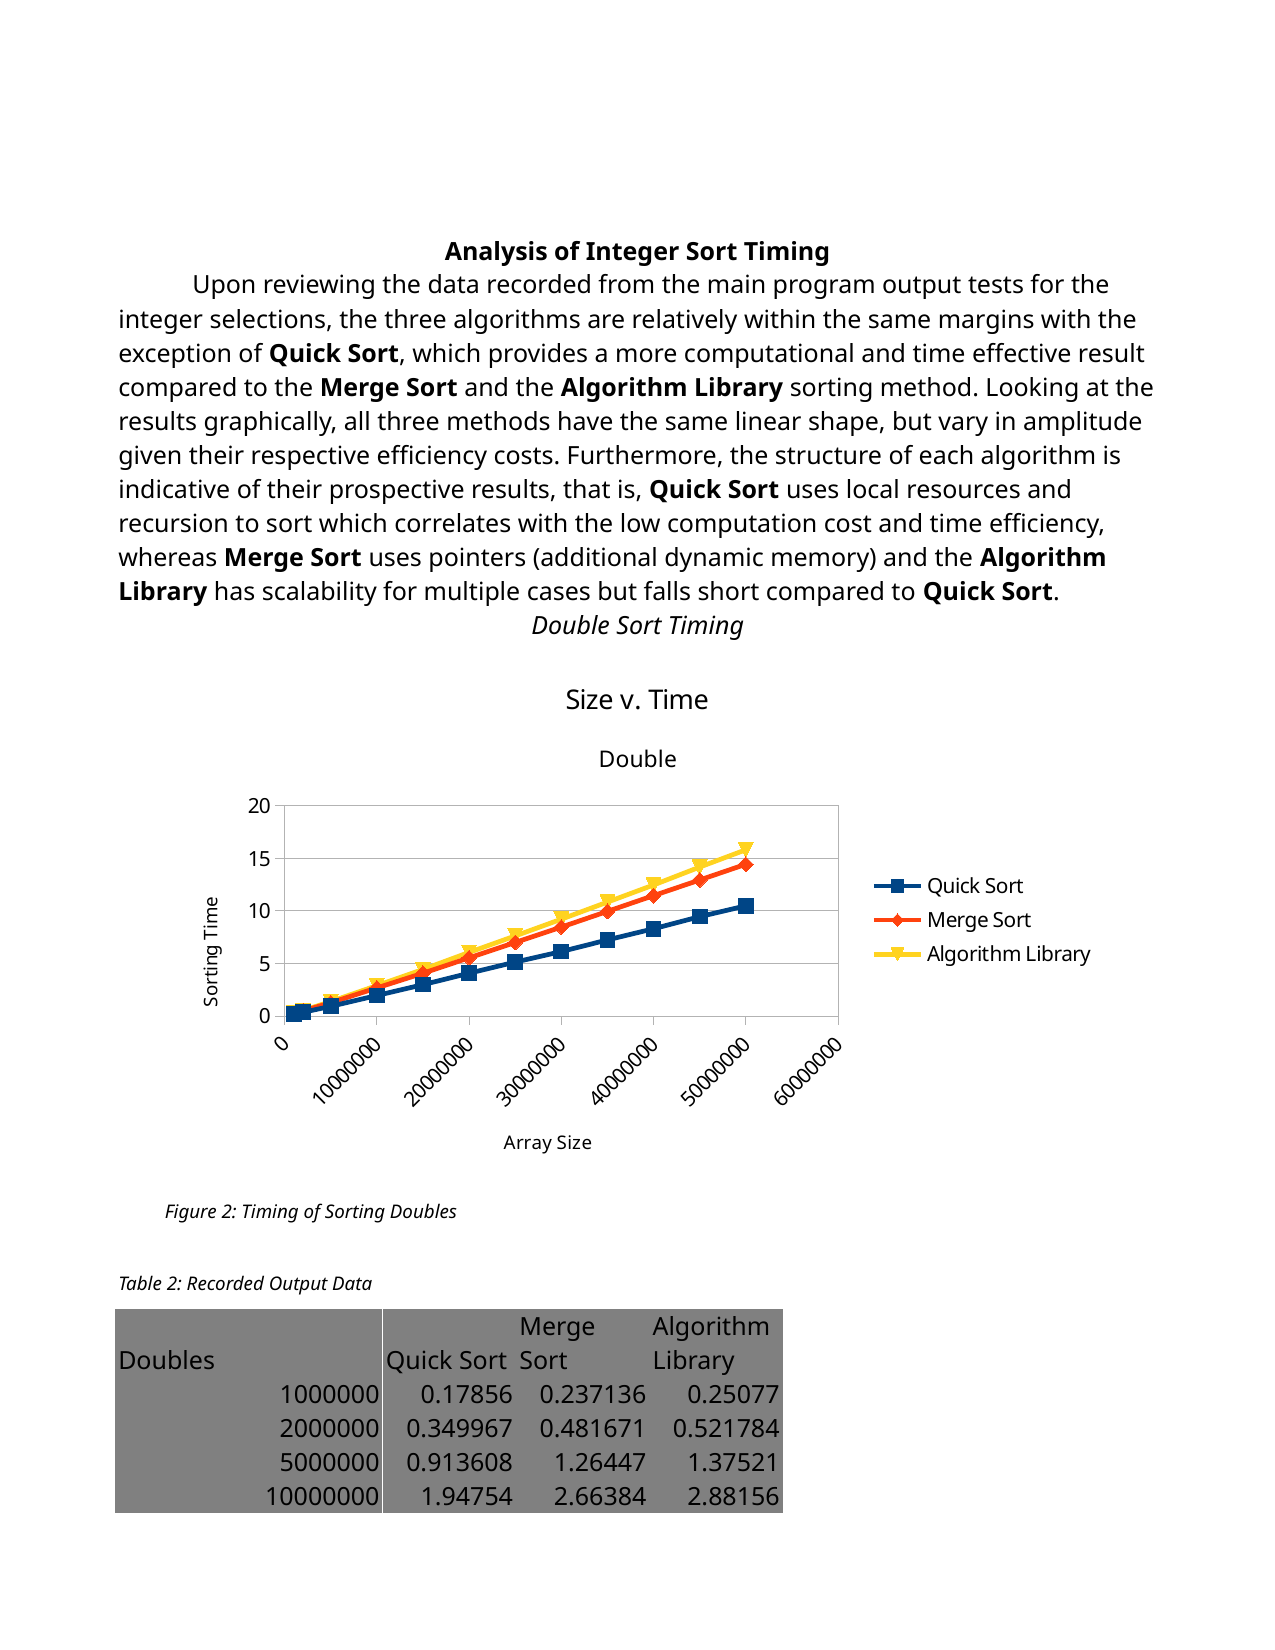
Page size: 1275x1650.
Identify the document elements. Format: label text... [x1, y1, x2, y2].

table_cell 2.66384 [516, 1479, 649, 1513]
table_header Doubles [115, 1309, 382, 1377]
table_header Quick Sort [383, 1309, 516, 1377]
table_cell 1000000 [115, 1377, 382, 1411]
text Upon reviewing the data recorded from the main program output tests for the integer selections, the three algorithms are relatively within the same margins with the exception of Quick Sort, which provides a more computational and time effective result compared to the Merge Sort and the Algorithm Library sorting method. Looking at the results graphically, all three methods have the same linear shape, but vary in amplitude given their respective efficiency costs. Furthermore, the structure of each algorithm is indicative of their prospective results, that is, Quick Sort uses local resources and recursion to sort which correlates with the low computation cost and time efficiency, whereas Merge Sort uses pointers (additional dynamic memory) and the Algorithm Library has scalability for multiple cases but falls short compared to Quick Sort. [118, 267, 1157, 608]
text Double Sort Timing [118, 608, 1157, 642]
text Figure 2: Timing of Sorting Doubles [164, 1186, 1111, 1224]
table_cell 1.26447 [516, 1445, 649, 1479]
table_cell 5000000 [115, 1445, 382, 1479]
table_header Algorithm Library [649, 1309, 783, 1377]
table_cell 2000000 [115, 1411, 382, 1445]
table_cell 10000000 [115, 1479, 382, 1513]
table_cell 1.37521 [649, 1445, 783, 1479]
table_cell 2.88156 [649, 1479, 783, 1513]
text Table 2: Recorded Output Data [118, 1271, 1157, 1296]
table_cell 0.521784 [649, 1411, 783, 1445]
table_cell 0.237136 [516, 1377, 649, 1411]
table_cell 0.25077 [649, 1377, 783, 1411]
table_cell 1.94754 [383, 1479, 516, 1513]
table_cell 0.17856 [383, 1377, 516, 1411]
table_cell 0.913608 [383, 1445, 516, 1479]
table_cell 0.349967 [383, 1411, 516, 1445]
table_cell 0.481671 [516, 1411, 649, 1445]
table_header Merge Sort [516, 1309, 649, 1377]
text Analysis of Integer Sort Timing [118, 233, 1157, 267]
